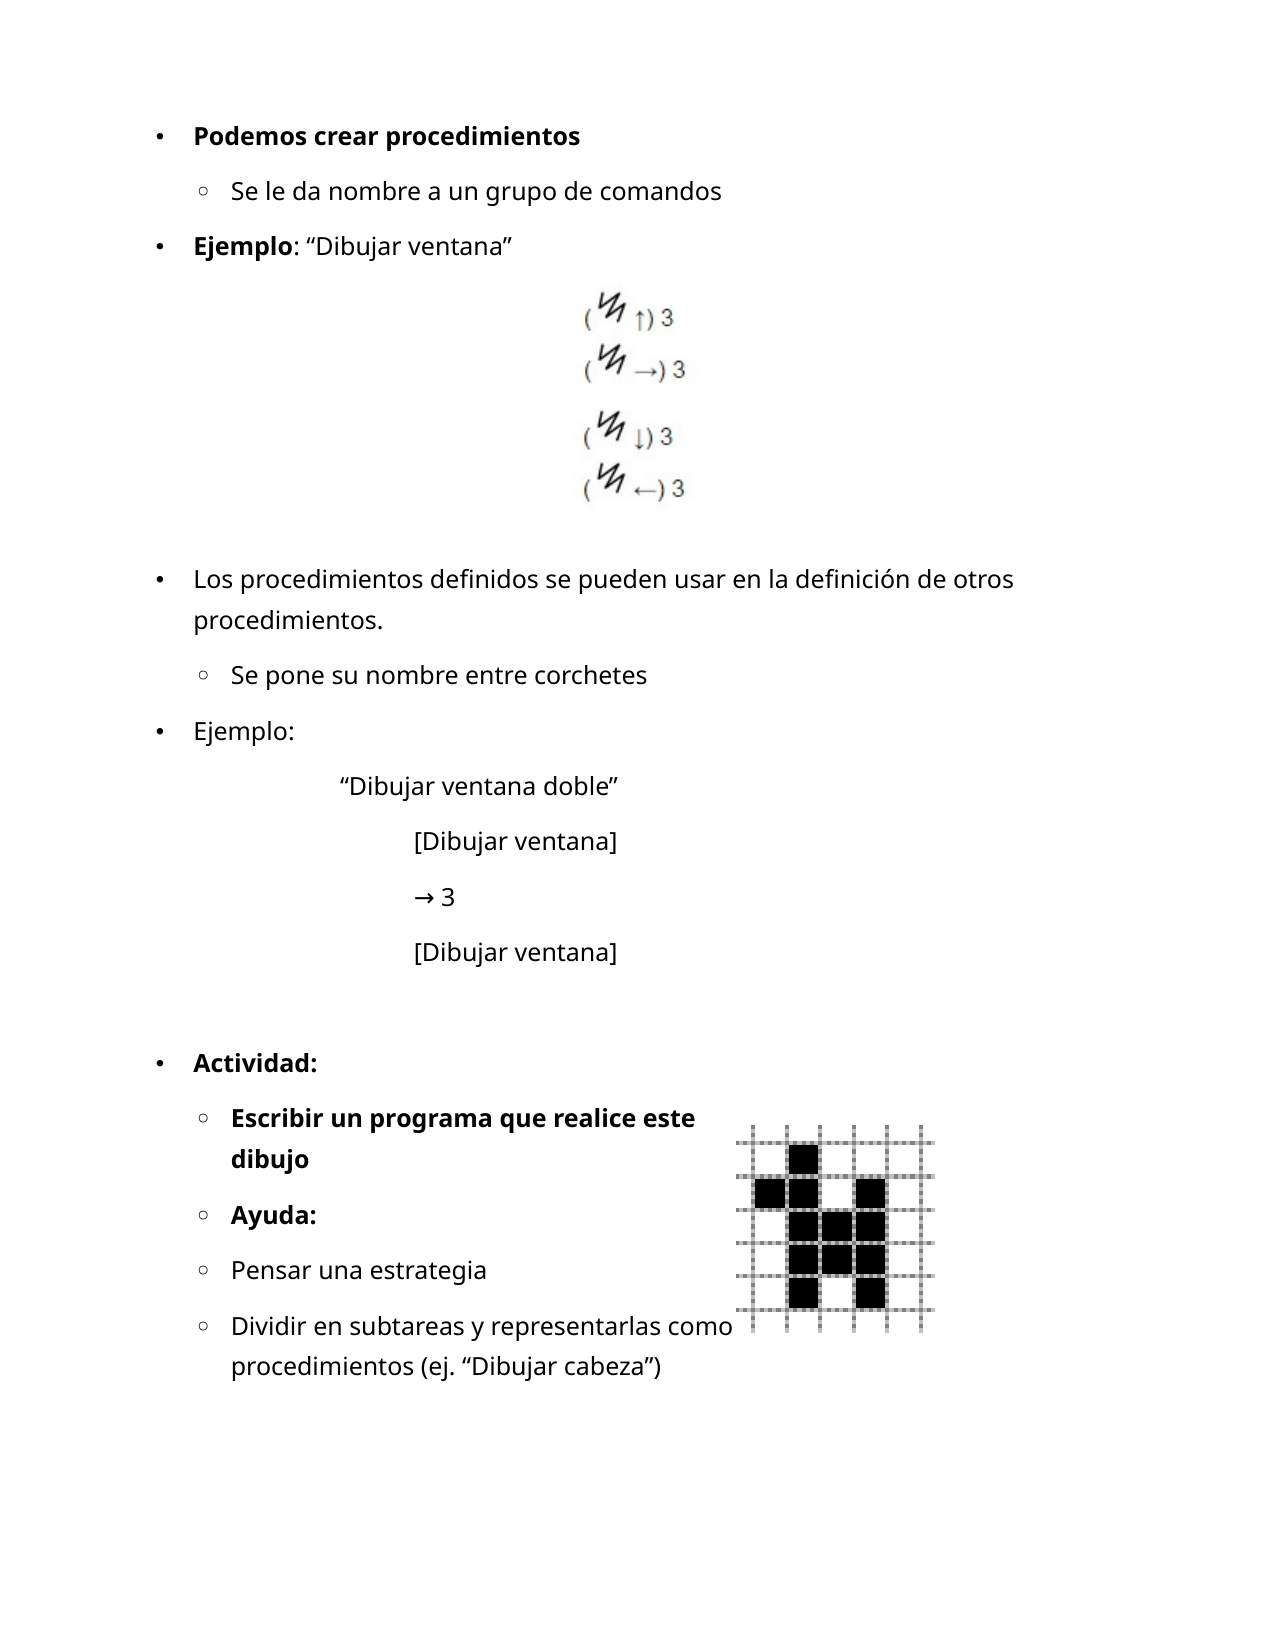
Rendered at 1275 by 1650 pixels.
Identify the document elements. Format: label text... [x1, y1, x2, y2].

list Ayuda: [193, 1197, 736, 1231]
picture [736, 1125, 936, 1333]
list Ejemplo: [156, 713, 1157, 747]
list Se le da nombre a un grupo de comandos [193, 173, 1157, 208]
list Escribir un programa que realice este dibujo [193, 1101, 1157, 1176]
list Actividad: [156, 1046, 1157, 1080]
text [Dibujar ventana] [118, 935, 1157, 969]
list Se pone su nombre entre corchetes [193, 658, 1157, 692]
text “Dibujar ventana doble” [118, 768, 1157, 803]
list Los procedimientos definidos se pueden usar en la definición de otros procedimientos. [156, 561, 1157, 636]
picture [573, 284, 702, 397]
list [936, 1197, 1157, 1231]
list Ejemplo: “Dibujar ventana” [156, 229, 1157, 263]
picture [569, 398, 706, 516]
list Pensar una estrategia [193, 1253, 736, 1287]
list Podemos crear procedimientos [156, 118, 1157, 152]
text [Dibujar ventana] [118, 824, 1157, 858]
text → 3 [118, 879, 1157, 913]
list [936, 1253, 1157, 1287]
list Dividir en subtareas y representarlas como procedimientos (ej. “Dibujar cabeza”) [193, 1308, 1157, 1383]
